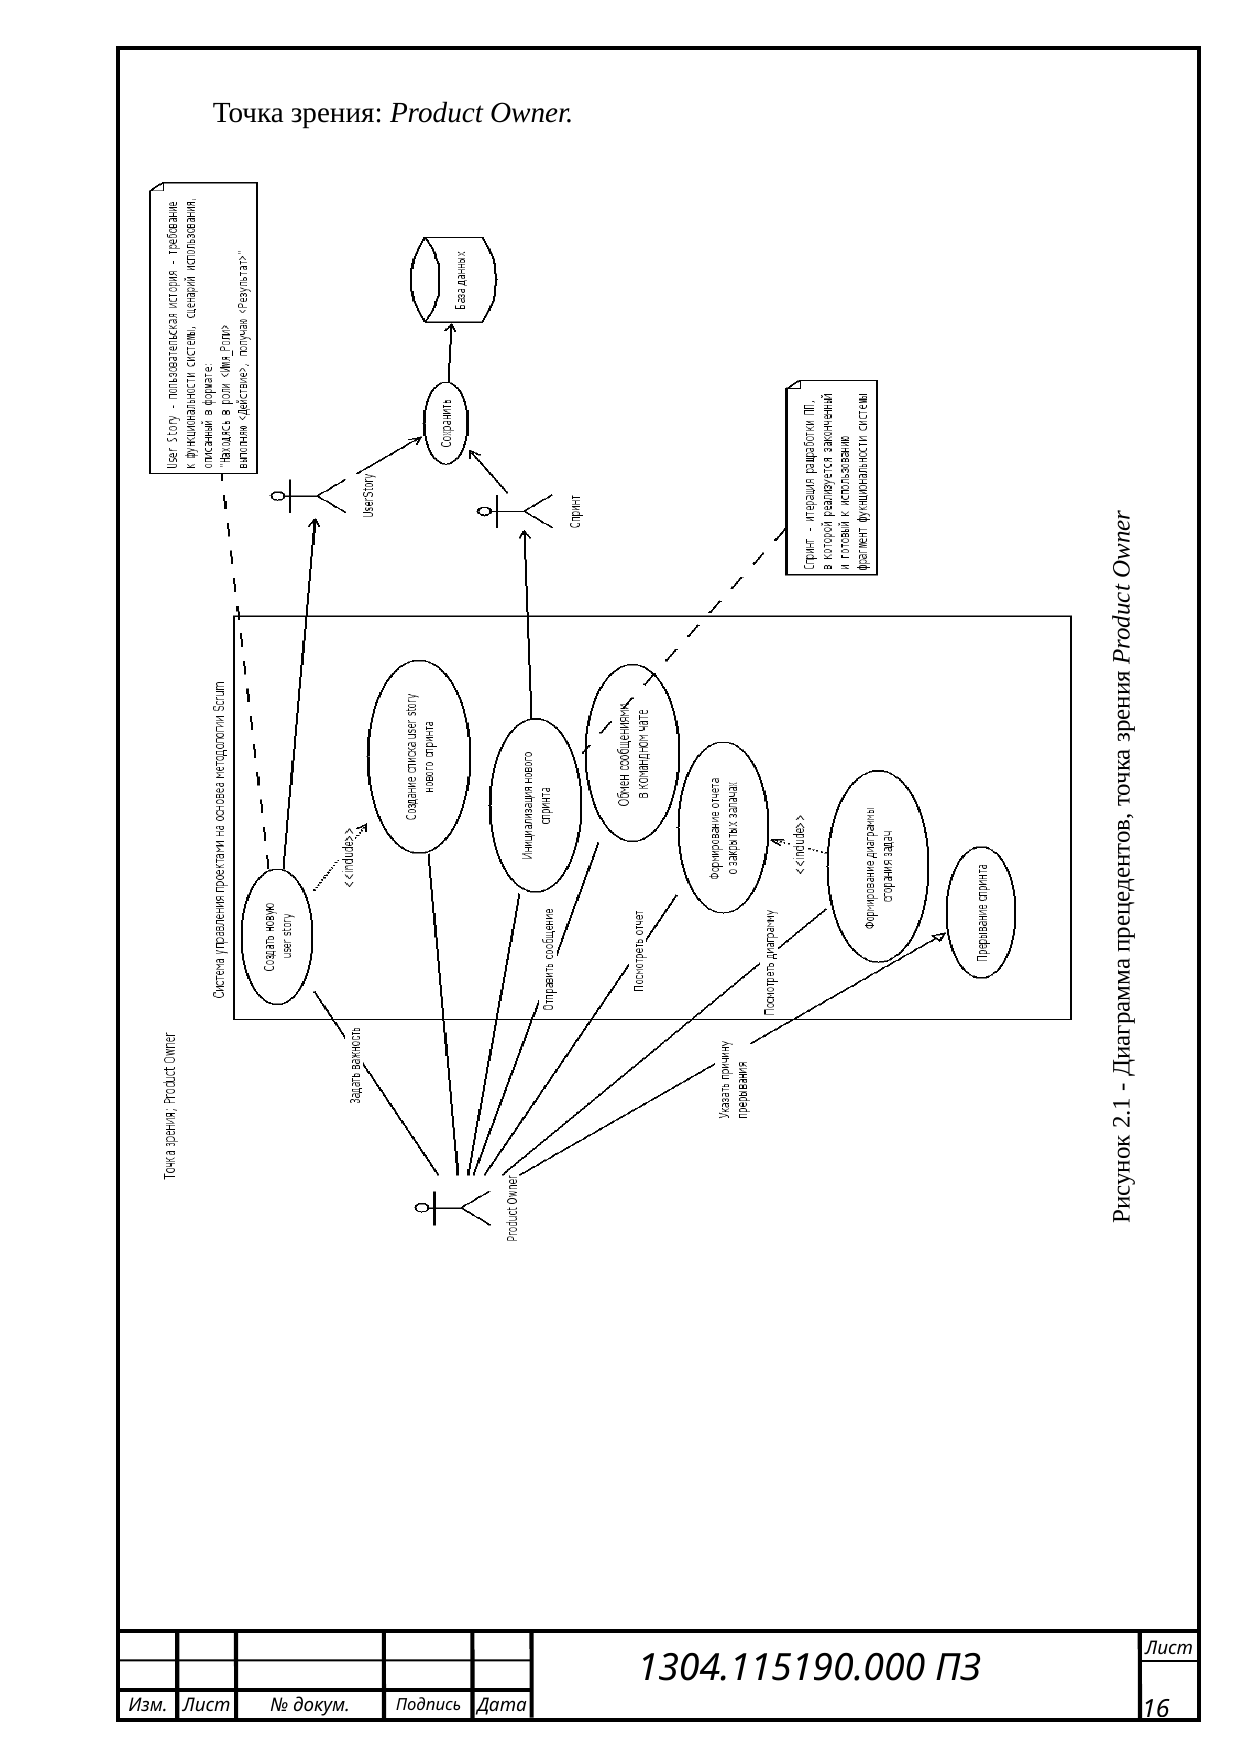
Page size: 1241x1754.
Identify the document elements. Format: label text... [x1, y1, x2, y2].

text Точка зрения: Product Owner. [148, 95, 1157, 128]
picture [149, 181, 1074, 1241]
